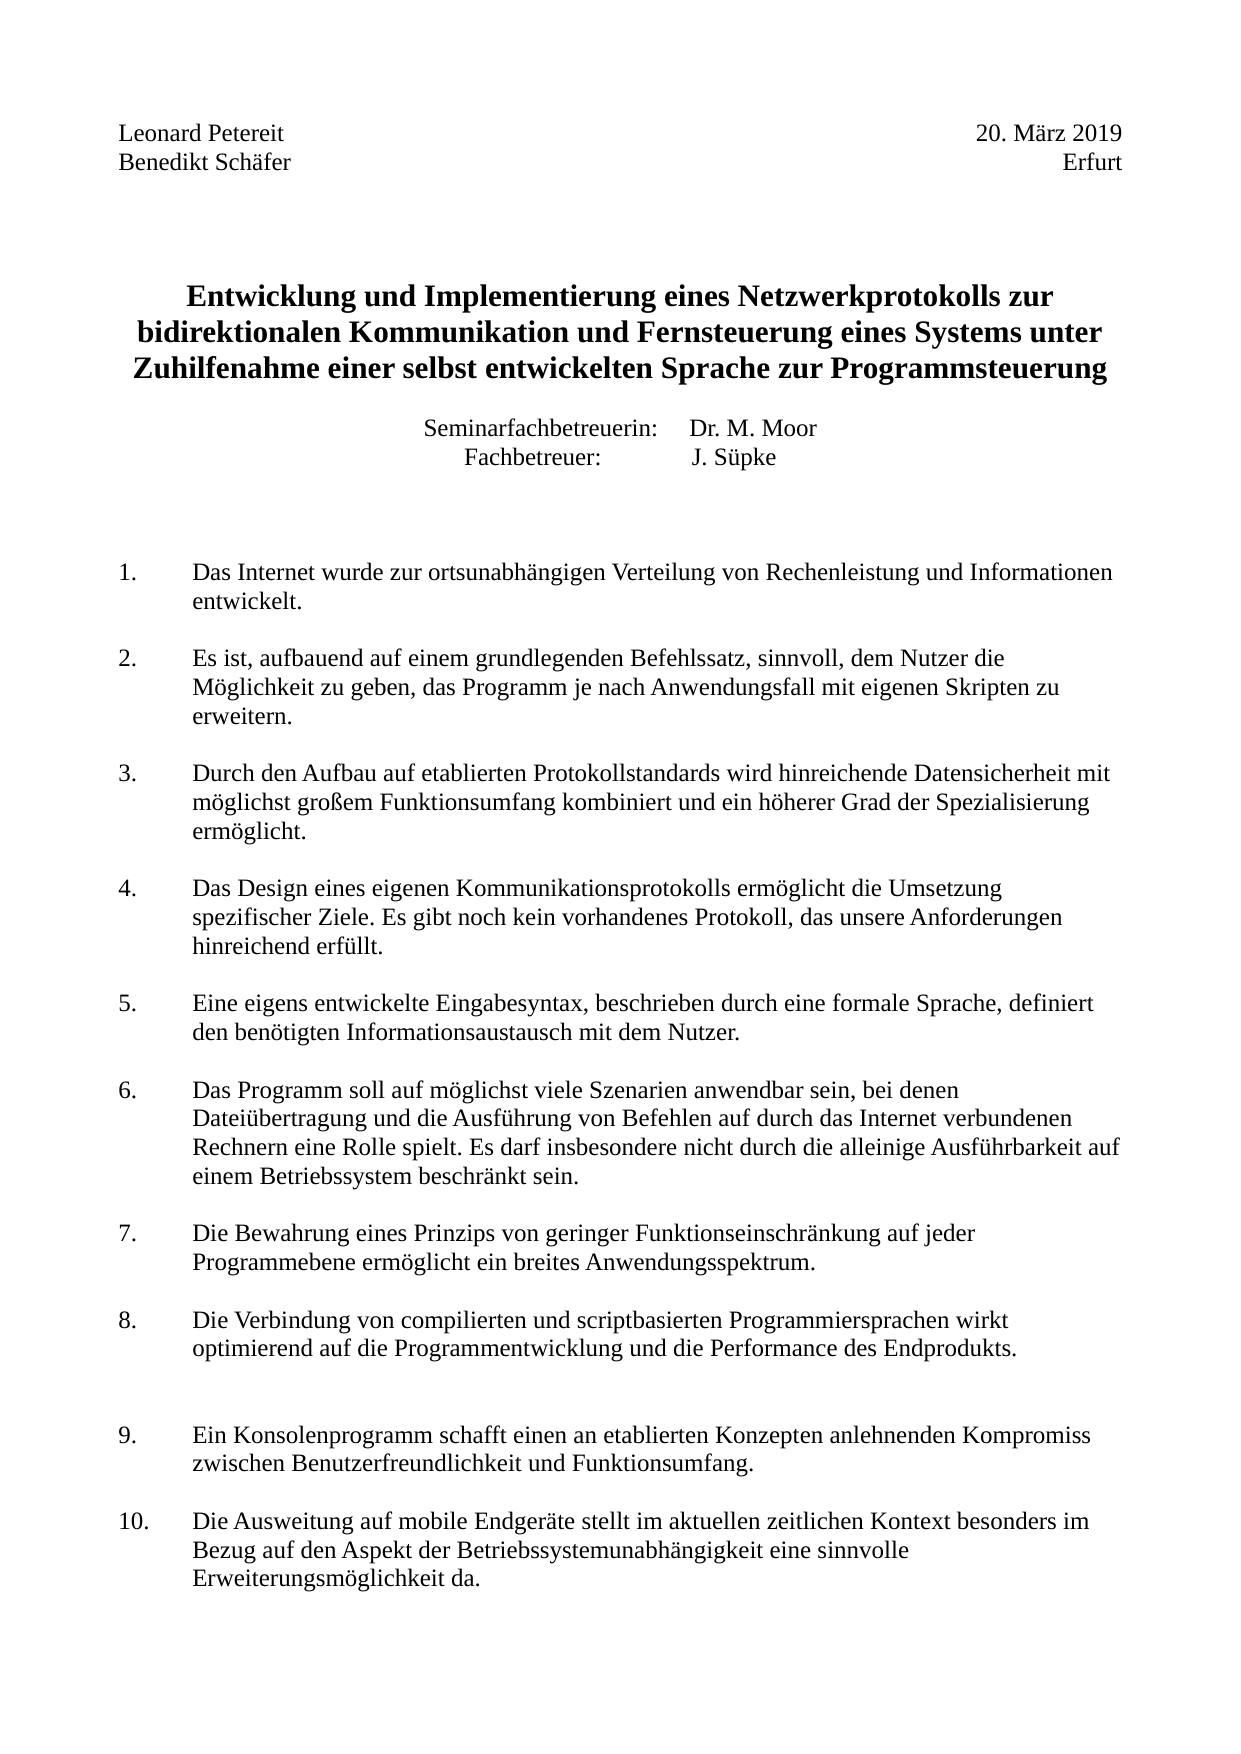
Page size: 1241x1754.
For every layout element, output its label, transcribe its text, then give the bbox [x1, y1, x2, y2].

text Fachbetreuer: J. Süpke [118, 442, 1122, 471]
text 1. Das Internet wurde zur ortsunabhängigen Verteilung von Rechenleistung und Informationen entwickelt. [118, 557, 1122, 615]
text 3. Durch den Aufbau auf etablierten Protokollstandards wird hinreichende Datensicherheit mit möglichst großem Funktionsumfang kombiniert und ein höherer Grad der Spezialisierung ermöglicht. [118, 758, 1122, 845]
text 10. Die Ausweitung auf mobile Endgeräte stellt im aktuellen zeitlichen Kontext besonders im Bezug auf den Aspekt der Betriebssystemunabhängigkeit eine sinnvolle Erweiterungsmöglichkeit da. [118, 1506, 1122, 1592]
text 9. Ein Konsolenprogramm schafft einen an etablierten Konzepten anlehnenden Kompromiss zwischen Benutzerfreundlichkeit und Funktionsumfang. [118, 1420, 1122, 1477]
text 5. Eine eigens entwickelte Eingabesyntax, beschrieben durch eine formale Sprache, definiert den benötigten Informationsaustausch mit dem Nutzer. [118, 988, 1122, 1046]
text 2. Es ist, aufbauend auf einem grundlegenden Befehlssatz, sinnvoll, dem Nutzer die Möglichkeit zu geben, das Programm je nach Anwendungsfall mit eigenen Skripten zu erweitern. [118, 643, 1122, 730]
text 6. Das Programm soll auf möglichst viele Szenarien anwendbar sein, bei denen Dateiübertragung und die Ausführung von Befehlen auf durch das Internet verbundenen Rechnern eine Rolle spielt. Es darf insbesondere nicht durch die alleinige Ausführbarkeit auf einem Betriebssystem beschränkt sein. [118, 1075, 1122, 1190]
text Seminarfachbetreuerin: Dr. M. Moor [118, 413, 1122, 442]
text 7. Die Bewahrung eines Prinzips von geringer Funktionseinschränkung auf jeder Programmebene ermöglicht ein breites Anwendungsspektrum. [118, 1218, 1122, 1276]
text 4. Das Design eines eigenen Kommunikationsprotokolls ermöglicht die Umsetzung spezifischer Ziele. Es gibt noch kein vorhandenes Protokoll, das unsere Anforderungen hinreichend erfüllt. [118, 873, 1122, 960]
text 8. Die Verbindung von compilierten und scriptbasierten Programmiersprachen wirkt optimierend auf die Programmentwicklung und die Performance des Endprodukts. [118, 1305, 1122, 1362]
text Entwicklung und Implementierung eines Netzwerkprotokolls zur bidirektionalen Kommunikation und Fernsteuerung eines Systems unter Zuhilfenahme einer selbst entwickelten Sprache zur Programmsteuerung [118, 277, 1122, 385]
